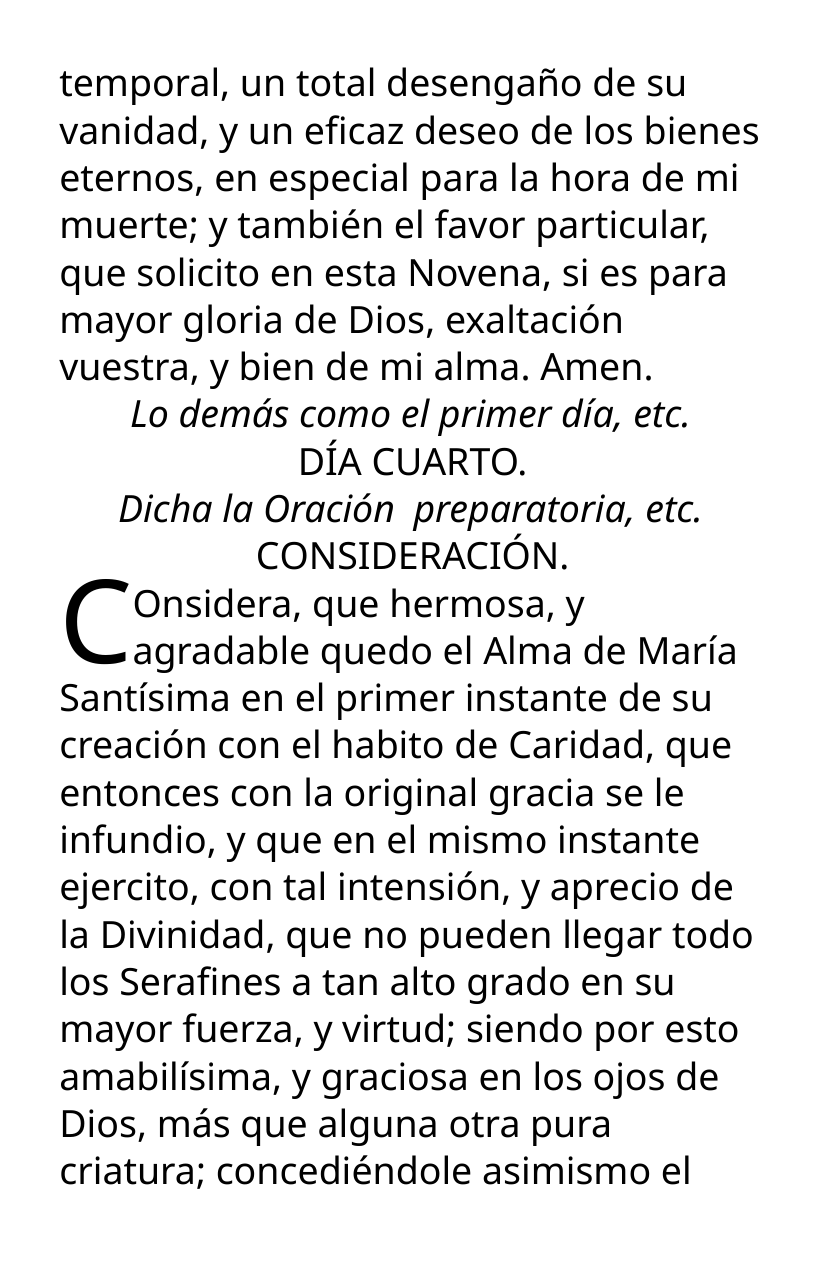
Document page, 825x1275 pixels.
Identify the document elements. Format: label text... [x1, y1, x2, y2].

text Lo demás como el primer día, etc. [59, 390, 766, 437]
text Dicha la Oración preparatoria, etc. [59, 485, 766, 532]
text temporal, un total desengaño de su vanidad, y un eficaz deseo de los bienes eternos, en especial para la hora de mi muerte; y también el favor particular, que solicito en esta Novena, si es para mayor gloria de Dios, exaltación vuestra, y bien de mi alma. Amen. [59, 59, 766, 390]
text COnsidera, que hermosa, y agradable quedo el Alma de María Santísima en el primer instante de su creación con el habito de Caridad, que entonces con la original gracia se le infundio, y que en el mismo instante ejercito, con tal intensión, y aprecio de la Divinidad, que no pueden llegar todo los Serafines a tan alto grado en su mayor fuerza, y virtud; siendo por esto amabilísima, y graciosa en los ojos de Dios, más que alguna otra pura criatura; concediéndole asimismo el [59, 579, 766, 1194]
text CONSIDERACIÓN. [59, 532, 766, 579]
text DÍA CUARTO. [59, 437, 766, 485]
